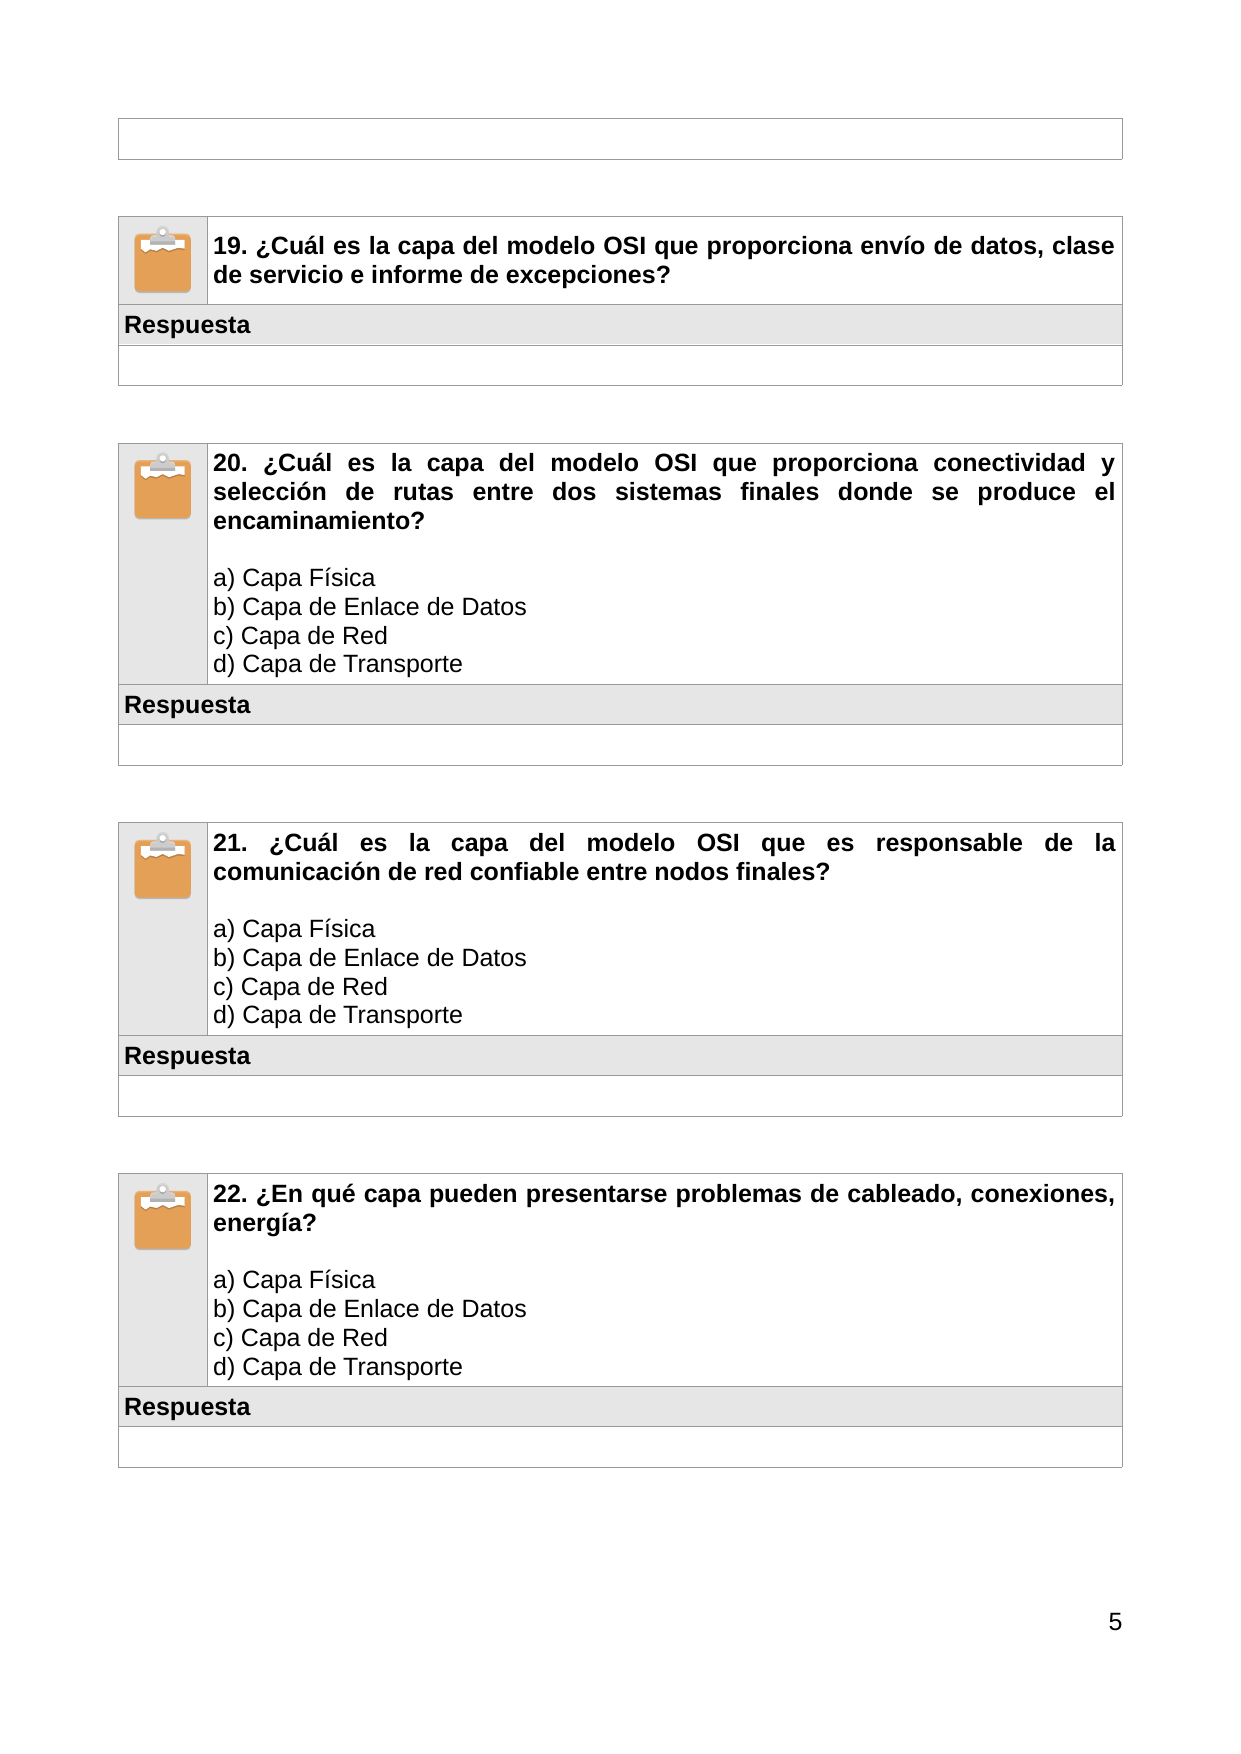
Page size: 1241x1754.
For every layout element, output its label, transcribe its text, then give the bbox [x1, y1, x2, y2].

table_cell [119, 1076, 1122, 1116]
table_header 20. ¿Cuál es la capa del modelo OSI que proporciona conectividad y selección de rutas entre dos sistemas finales donde se produce el encaminamiento? a) Capa Física b) Capa de Enlace de Datos c) Capa de Red d) Capa de Transporte [208, 444, 1122, 684]
table_header [119, 1174, 207, 1386]
table_header [119, 217, 207, 304]
table_cell Respuesta [119, 685, 1122, 724]
table_cell Respuesta [119, 305, 1122, 344]
table_header [119, 823, 207, 1035]
table_header [119, 444, 207, 684]
table_cell [119, 1427, 1122, 1467]
table_cell [119, 725, 1122, 764]
table_cell Respuesta [119, 1036, 1122, 1075]
table_cell [119, 119, 1122, 158]
table_header 21. ¿Cuál es la capa del modelo OSI que es responsable de la comunicación de red confiable entre nodos finales? a) Capa Física b) Capa de Enlace de Datos c) Capa de Red d) Capa de Transporte [208, 823, 1122, 1035]
table_cell [119, 346, 1122, 385]
table_cell Respuesta [119, 1387, 1122, 1426]
table_header 19. ¿Cuál es la capa del modelo OSI que proporciona envío de datos, clase de servicio e informe de excepciones? [208, 217, 1122, 304]
table_header 22. ¿En qué capa pueden presentarse problemas de cableado, conexiones, energía? a) Capa Física b) Capa de Enlace de Datos c) Capa de Red d) Capa de Transporte [208, 1174, 1122, 1386]
